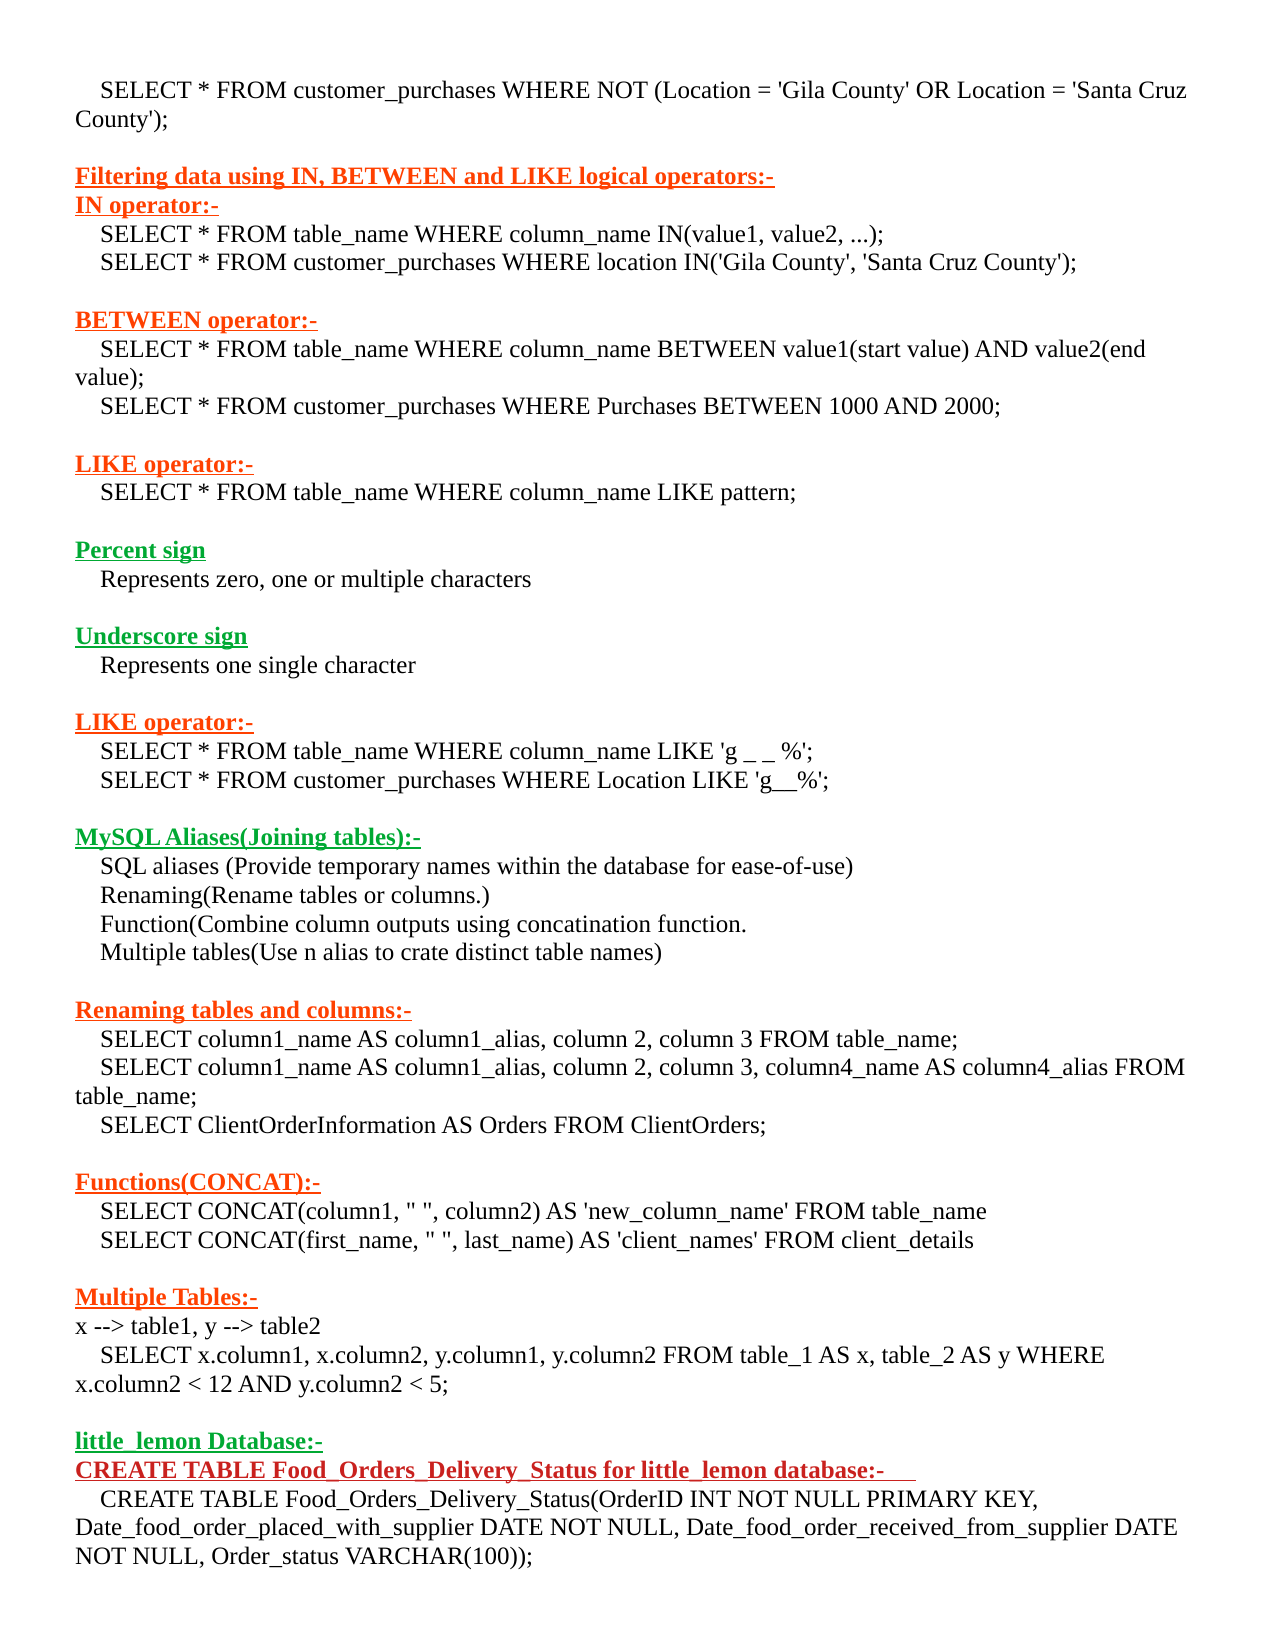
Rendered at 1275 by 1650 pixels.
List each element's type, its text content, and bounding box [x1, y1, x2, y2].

text little_lemon Database:- [75, 1426, 1200, 1455]
text SELECT * FROM customer_purchases WHERE Location LIKE 'g__%'; [75, 765, 1200, 794]
text LIKE operator:- [75, 707, 1200, 736]
text Renaming(Rename tables or columns.) [75, 880, 1200, 909]
text SELECT * FROM customer_purchases WHERE location IN('Gila County', 'Santa Cruz County'); [75, 247, 1200, 276]
text Multiple tables(Use n alias to crate distinct table names) [75, 937, 1200, 966]
text CREATE TABLE Food_Orders_Delivery_Status for little_lemon database:- [75, 1455, 1200, 1484]
text Underscore sign [75, 621, 1200, 650]
text Percent sign [75, 535, 1200, 564]
text SELECT * FROM customer_purchases WHERE Purchases BETWEEN 1000 AND 2000; [75, 391, 1200, 420]
text SELECT ClientOrderInformation AS Orders FROM ClientOrders; [75, 1110, 1200, 1139]
text Represents one single character [75, 650, 1200, 679]
text Renaming tables and columns:- [75, 995, 1200, 1024]
text SELECT column1_name AS column1_alias, column 2, column 3, column4_name AS column4_alias FROM table_name; [75, 1052, 1200, 1110]
text Represents zero, one or multiple characters [75, 564, 1200, 592]
text x --> table1, y --> table2 [75, 1311, 1200, 1340]
text BETWEEN operator:- [75, 305, 1200, 334]
text SELECT * FROM customer_purchases WHERE NOT (Location = 'Gila County' OR Location = 'Santa Cruz County'); [75, 75, 1200, 132]
text SELECT CONCAT(column1, " ", column2) AS 'new_column_name' FROM table_name [75, 1196, 1200, 1225]
text MySQL Aliases(Joining tables):- [75, 822, 1200, 851]
text SELECT * FROM table_name WHERE column_name LIKE pattern; [75, 477, 1200, 506]
text SELECT x.column1, x.column2, y.column1, y.column2 FROM table_1 AS x, table_2 AS y WHERE x.column2 < 12 AND y.column2 < 5; [75, 1340, 1200, 1397]
text SELECT CONCAT(first_name, " ", last_name) AS 'client_names' FROM client_details [75, 1225, 1200, 1254]
text LIKE operator:- [75, 449, 1200, 477]
text SELECT * FROM table_name WHERE column_name LIKE 'g _ _ %'; [75, 736, 1200, 765]
text SELECT * FROM table_name WHERE column_name IN(value1, value2, ...); [75, 219, 1200, 247]
text SELECT column1_name AS column1_alias, column 2, column 3 FROM table_name; [75, 1024, 1200, 1052]
text SELECT * FROM table_name WHERE column_name BETWEEN value1(start value) AND value2(end value); [75, 334, 1200, 391]
text Filtering data using IN, BETWEEN and LIKE logical operators:- [75, 161, 1200, 190]
text SQL aliases (Provide temporary names within the database for ease-of-use) [75, 851, 1200, 880]
text Multiple Tables:- [75, 1282, 1200, 1311]
text IN operator:- [75, 190, 1200, 219]
text CREATE TABLE Food_Orders_Delivery_Status(OrderID INT NOT NULL PRIMARY KEY, Date_food_order_placed_with_supplier DATE NOT NULL, Date_food_order_received_from_supplier DATE NOT NULL, Order_status VARCHAR(100)); [75, 1484, 1200, 1570]
text Functions(CONCAT):- [75, 1167, 1200, 1196]
text Function(Combine column outputs using concatination function. [75, 909, 1200, 937]
